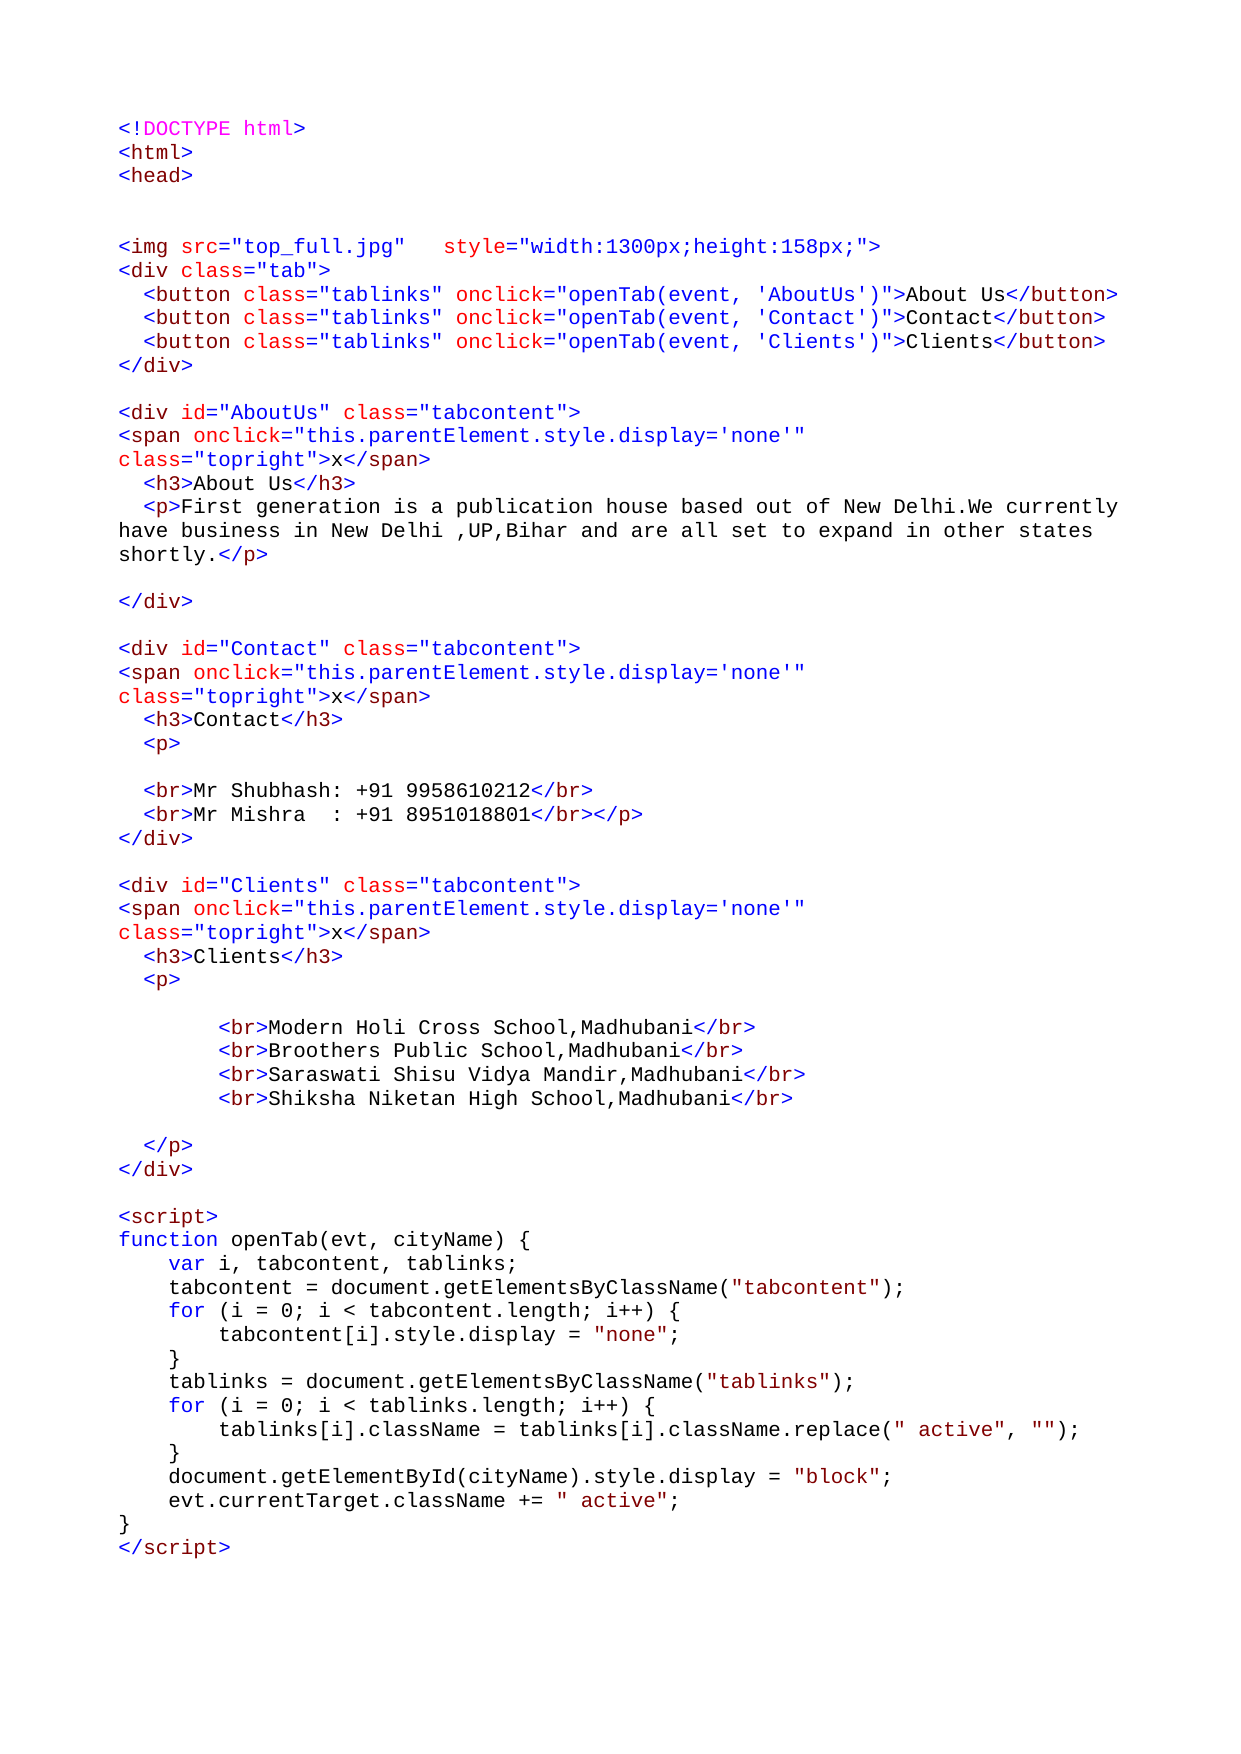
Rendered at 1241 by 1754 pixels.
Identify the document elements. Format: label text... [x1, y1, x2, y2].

text <div id="Clients" class="tabcontent"> [118, 875, 1122, 898]
text tabcontent = document.getElementsByClassName("tabcontent"); [118, 1277, 1122, 1300]
text <p> [118, 733, 1122, 757]
text <head> [118, 165, 1122, 189]
text tablinks = document.getElementsByClassName("tablinks"); [118, 1371, 1122, 1395]
text <span onclick="this.parentElement.style.display='none'" class="topright">x</span> [118, 662, 1122, 709]
text <!DOCTYPE html> [118, 118, 1122, 142]
text var i, tabcontent, tablinks; [118, 1253, 1122, 1277]
text } [118, 1348, 1122, 1371]
text <button class="tablinks" onclick="openTab(event, 'AboutUs')">About Us</button> [118, 284, 1122, 307]
text } [118, 1513, 1122, 1537]
text <img src="top_full.jpg" style="width:1300px;height:158px;"> [118, 236, 1122, 260]
text <br>Broothers Public School,Madhubani</br> [118, 1040, 1122, 1064]
text <button class="tablinks" onclick="openTab(event, 'Clients')">Clients</button> [118, 331, 1122, 354]
text } [118, 1442, 1122, 1466]
text <br>Mr Mishra : +91 8951018801</br></p> [118, 804, 1122, 827]
text tabcontent[i].style.display = "none"; [118, 1324, 1122, 1348]
text document.getElementById(cityName).style.display = "block"; [118, 1466, 1122, 1489]
text <html> [118, 142, 1122, 165]
text <br>Mr Shubhash: +91 9958610212</br> [118, 780, 1122, 804]
text <p> [118, 969, 1122, 993]
text <br>Shiksha Niketan High School,Madhubani</br> [118, 1088, 1122, 1111]
text </p> [118, 1135, 1122, 1158]
text <br>Modern Holi Cross School,Madhubani</br> [118, 1017, 1122, 1040]
text </script> [118, 1537, 1122, 1561]
text <span onclick="this.parentElement.style.display='none'" class="topright">x</span> [118, 898, 1122, 946]
text tablinks[i].className = tablinks[i].className.replace(" active", ""); [118, 1419, 1122, 1442]
text <button class="tablinks" onclick="openTab(event, 'Contact')">Contact</button> [118, 307, 1122, 331]
text <h3>About Us</h3> [118, 473, 1122, 496]
text </div> [118, 591, 1122, 615]
text <div id="Contact" class="tabcontent"> [118, 638, 1122, 662]
text <script> [118, 1206, 1122, 1229]
text <div id="AboutUs" class="tabcontent"> [118, 402, 1122, 426]
text for (i = 0; i < tabcontent.length; i++) { [118, 1300, 1122, 1324]
text </div> [118, 827, 1122, 851]
text <div class="tab"> [118, 260, 1122, 284]
text function openTab(evt, cityName) { [118, 1229, 1122, 1253]
text </div> [118, 1158, 1122, 1182]
text <span onclick="this.parentElement.style.display='none'" class="topright">x</span> [118, 426, 1122, 473]
text <h3>Contact</h3> [118, 709, 1122, 733]
text <h3>Clients</h3> [118, 946, 1122, 969]
text <br>Saraswati Shisu Vidya Mandir,Madhubani</br> [118, 1064, 1122, 1088]
text <p>First generation is a publication house based out of New Delhi.We currently have business in New Delhi ,UP,Bihar and are all set to expand in other states shortly.</p> [118, 496, 1122, 567]
text </div> [118, 354, 1122, 378]
text evt.currentTarget.className += " active"; [118, 1489, 1122, 1513]
text for (i = 0; i < tablinks.length; i++) { [118, 1395, 1122, 1419]
